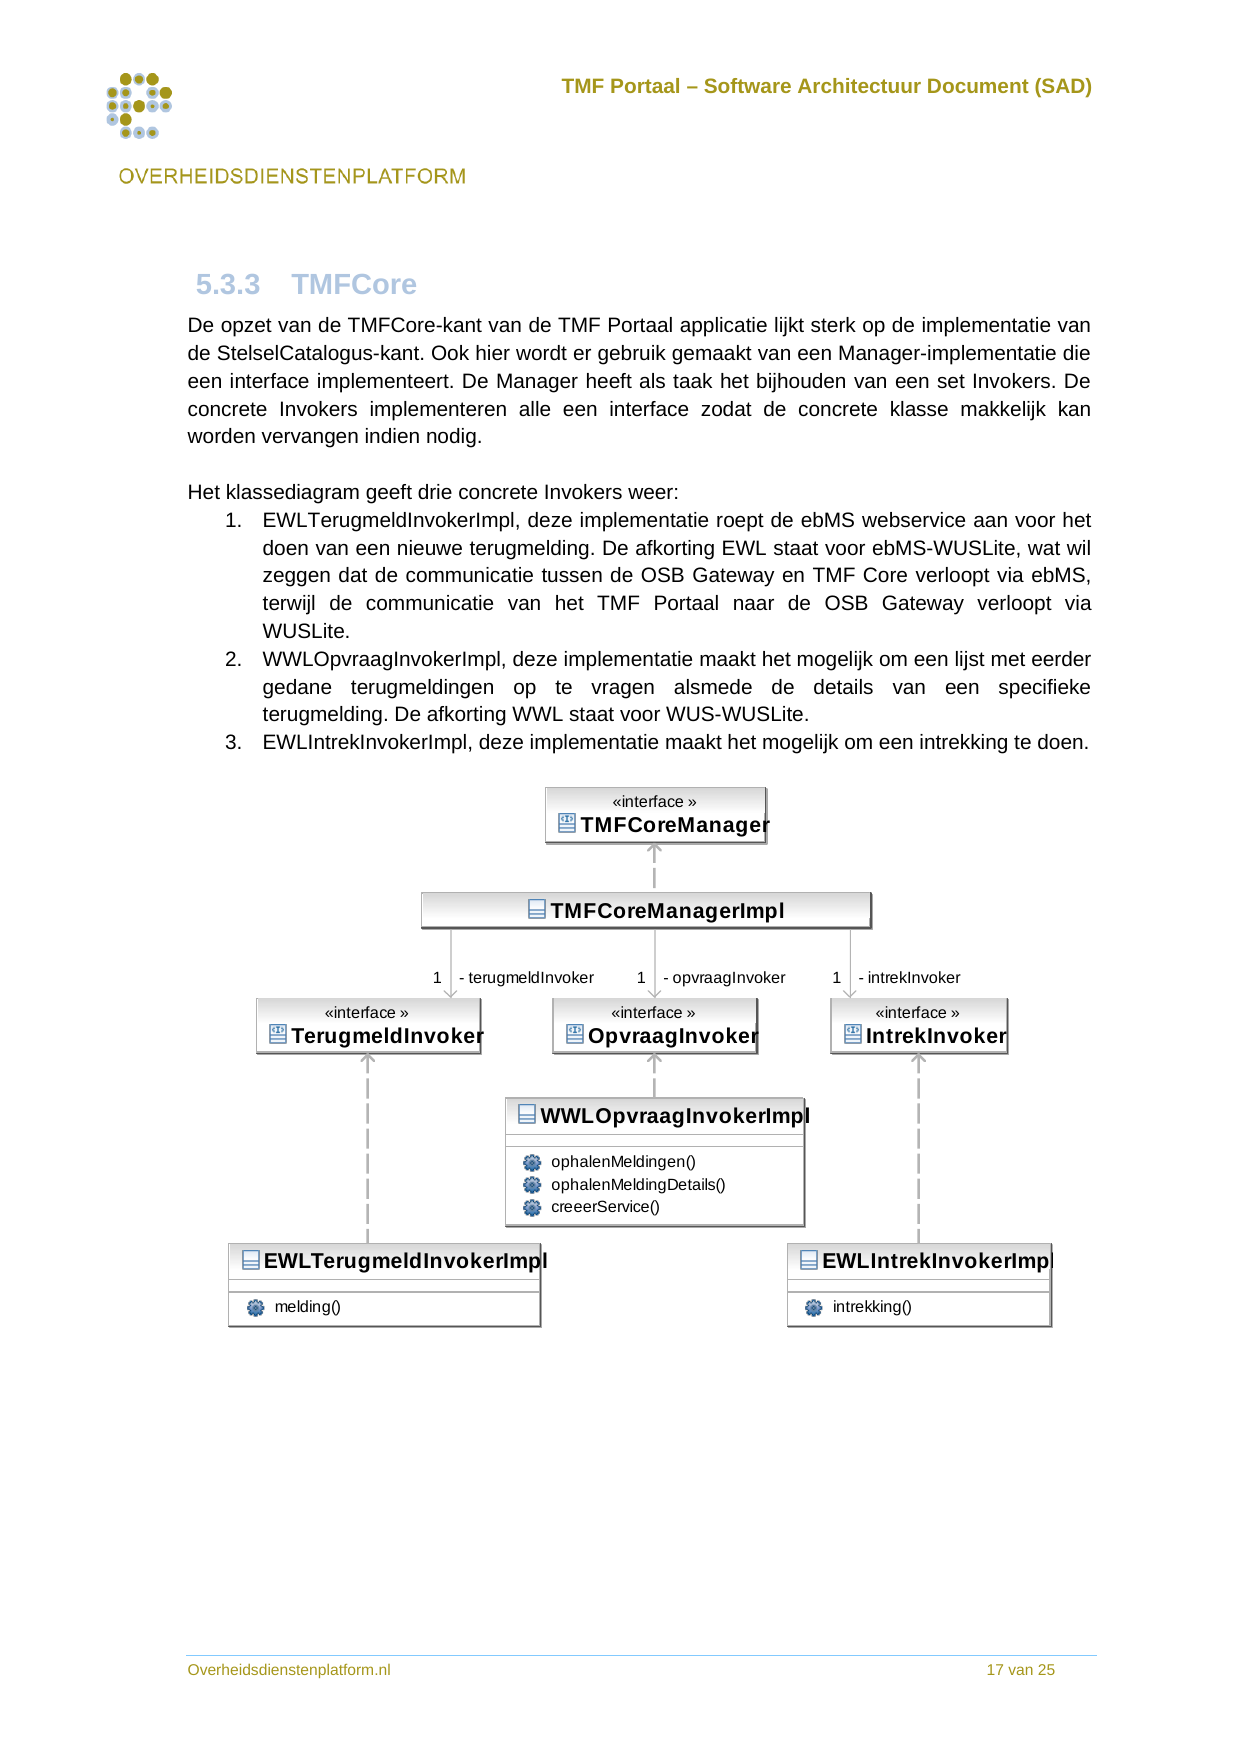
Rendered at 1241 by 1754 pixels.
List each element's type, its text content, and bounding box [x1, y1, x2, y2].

picture [106, 73, 470, 188]
list EWLTerugmeldInvokerImpl, deze implementatie roept de ebMS webservice aan voor het doen van een nieuwe terugmelding. De afkorting EWL staat voor ebMS-WUSLite, wat wil zeggen dat de communicatie tussen de OSB Gateway en TMF Core verloopt via ebMS, terwijl de communicatie van het TMF Portaal naar de OSB Gateway verloopt via WUSLite. [225, 508, 1092, 643]
list EWLIntrekInvokerImpl, deze implementatie maakt het mogelijk om een intrekking te doen. [225, 731, 1092, 754]
text Het klassediagram geeft drie concrete Invokers weer: [187, 481, 1092, 504]
list WWLOpvraagInvokerImpl, deze implementatie maakt het mogelijk om een lijst met eerder gedane terugmeldingen op te vragen alsmede de details van een specifieke terugmelding. De afkorting WWL staat voor WUS-WUSLite. [225, 647, 1092, 726]
subtitle TMFCore [187, 268, 1092, 301]
text De opzet van de TMFCore-kant van de TMF Portaal applicatie lijkt sterk op de implementatie van de StelselCatalogus-kant. Ook hier wordt er gebruik gemaakt van een Manager-implementatie die een interface implementeert. De Manager heeft als taak het bijhouden van een set Invokers. De concrete Invokers implementeren alle een interface zodat de concrete klasse makkelijk kan worden vervangen indien nodig. [187, 314, 1092, 448]
